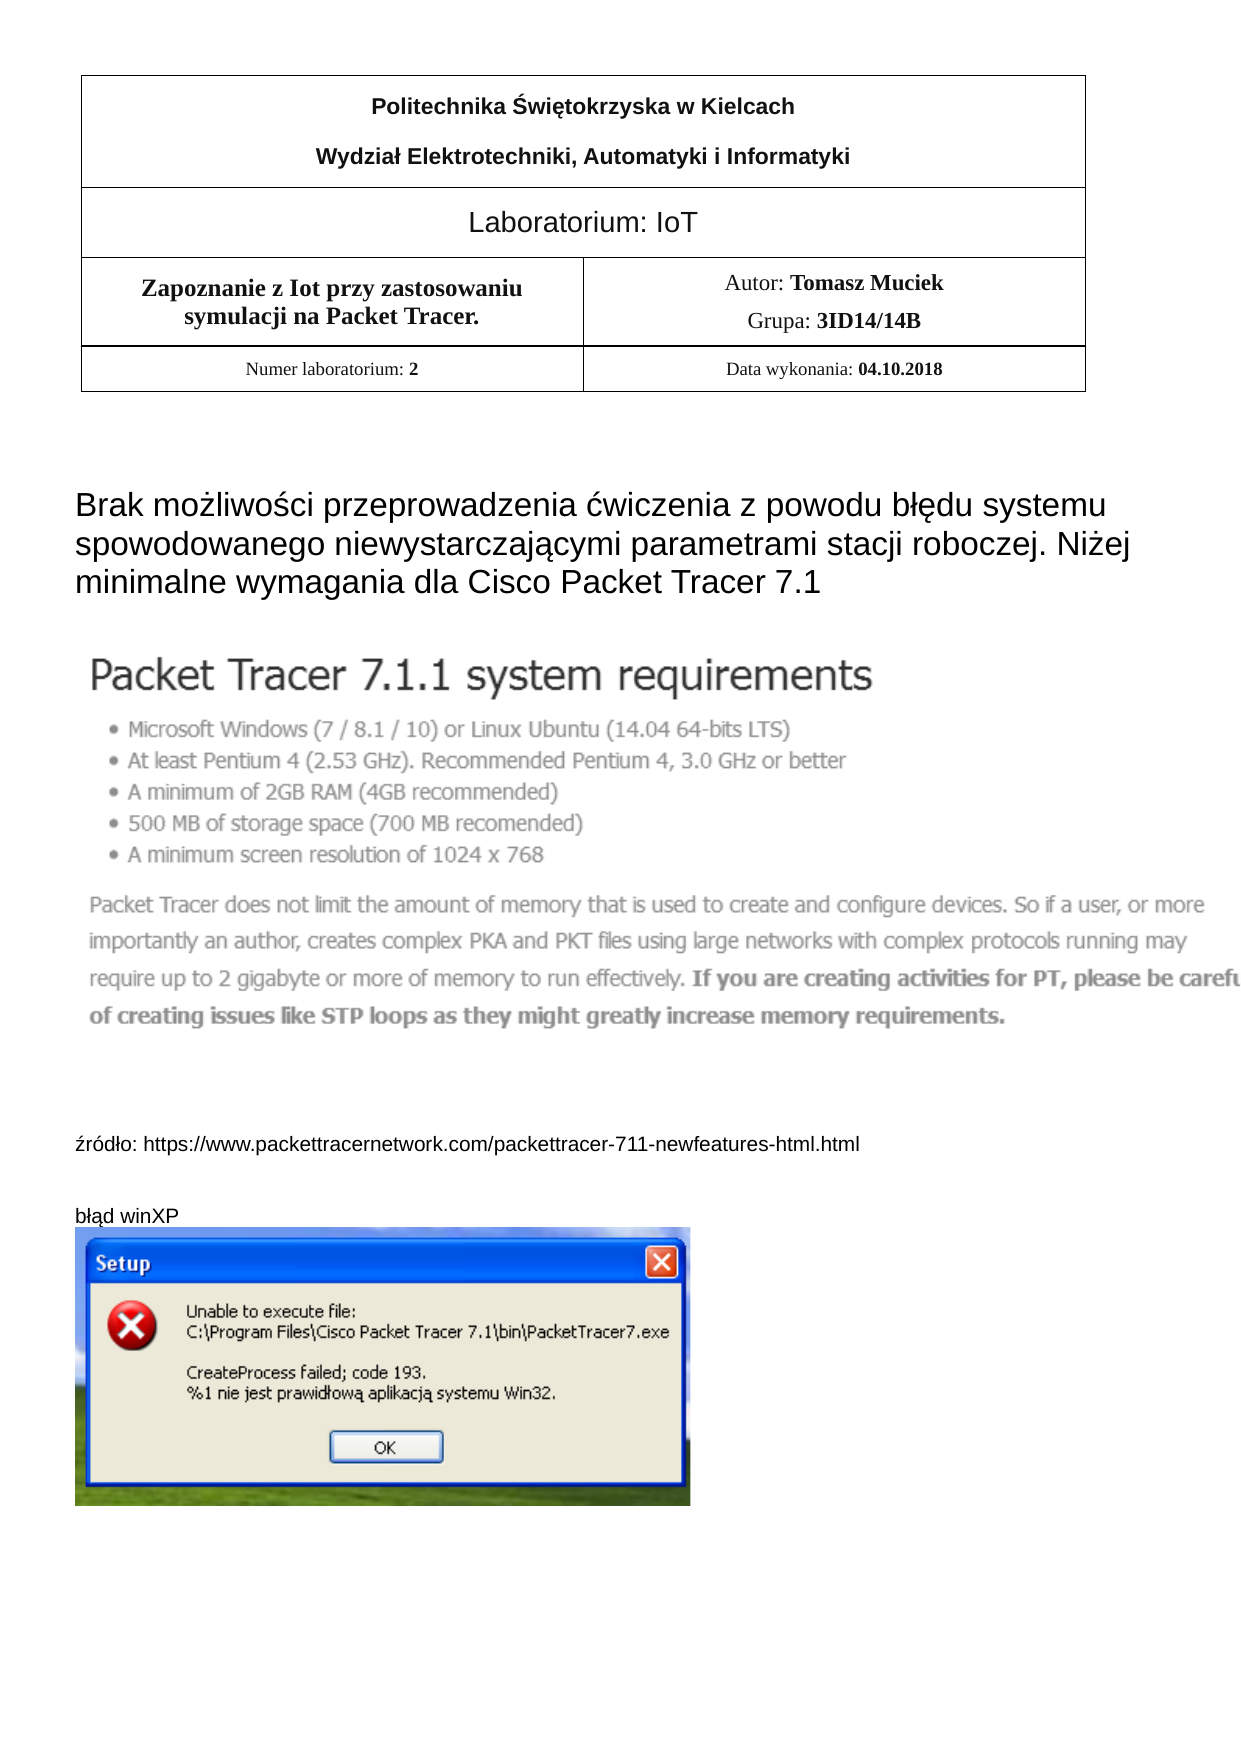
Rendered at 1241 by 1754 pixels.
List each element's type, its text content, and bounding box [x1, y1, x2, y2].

table_header Autor: Tomasz Muciek Grupa: 3ID14/14B [584, 258, 1085, 345]
table_header Politechnika Świętokrzyska w Kielcach Wydział Elektrotechniki, Automatyki i Informatyki [82, 76, 1085, 187]
text Brak możliwości przeprowadzenia ćwiczenia z powodu błędu systemu spowodowanego niewystarczającymi parametrami stacji roboczej. Niżej minimalne wymagania dla Cisco Packet Tracer 7.1 [75, 485, 1165, 601]
text źródło: https://www.packettracernetwork.com/packettracer-711-newfeatures-html.html [75, 1132, 1165, 1156]
table_header Laboratorium: IoT [82, 188, 1085, 256]
table_header Numer laboratorium: 2 [82, 347, 583, 391]
table_header Data wykonania: 04.10.2018 [584, 347, 1085, 391]
table_header Zapoznanie z Iot przy zastosowaniu symulacji na Packet Tracer. [82, 258, 583, 345]
text błąd winXP [75, 1204, 1165, 1228]
